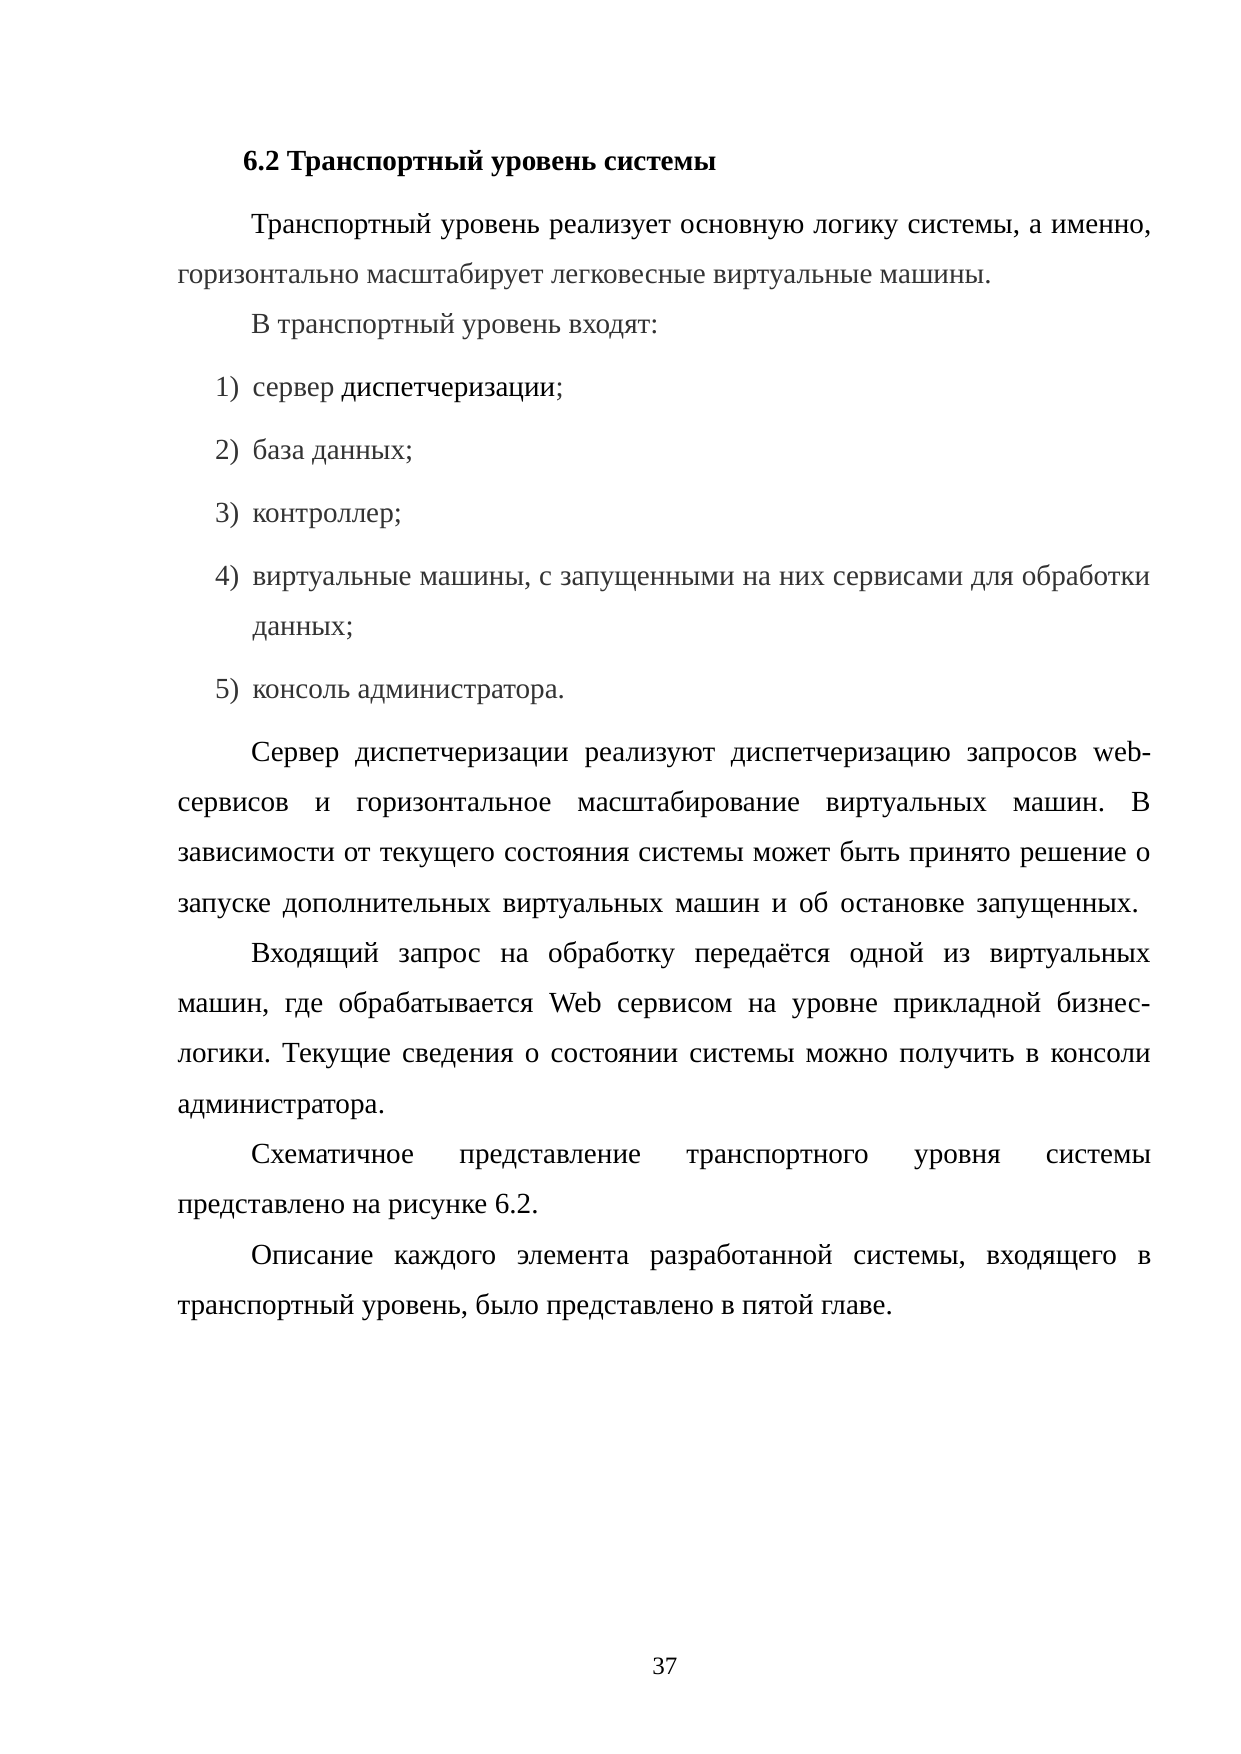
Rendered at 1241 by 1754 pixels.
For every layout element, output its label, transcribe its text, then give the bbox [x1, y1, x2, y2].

list сервер диспетчеризации; [215, 369, 1152, 403]
text Сервер диспетчеризации реализуют диспетчеризацию запросов web-сервисов и горизонтальное масштабирование виртуальных машин. В зависимости от текущего состояния системы может быть принято решение о запуске дополнительных виртуальных машин и об остановке запущенных. Входящий запрос на обработку передаётся одной из виртуальных машин, где обрабатывается Web сервисом на уровне прикладной бизнес-логики. Текущие сведения о состоянии системы можно получить в консоли администратора. [177, 734, 1152, 1119]
text В транспортный уровень входят: [177, 307, 1152, 340]
text Схематичное представление транспортного уровня системы представлено на рисунке 6.2. [177, 1136, 1152, 1220]
list виртуальные машины, с запущенными на них сервисами для обработки данных; [215, 558, 1152, 642]
text Описание каждого элемента разработанной системы, входящего в транспортный уровень, было представлено в пятой главе. [177, 1237, 1152, 1321]
subtitle 6.2 Транспортный уровень системы [177, 143, 1152, 177]
list база данных; [215, 432, 1152, 466]
list консоль администратора. [215, 671, 1152, 704]
text Транспортный уровень реализует основную логику системы, а именно, горизонтально масштабирует легковесные виртуальные машины. [177, 206, 1152, 290]
list контроллер; [215, 495, 1152, 528]
